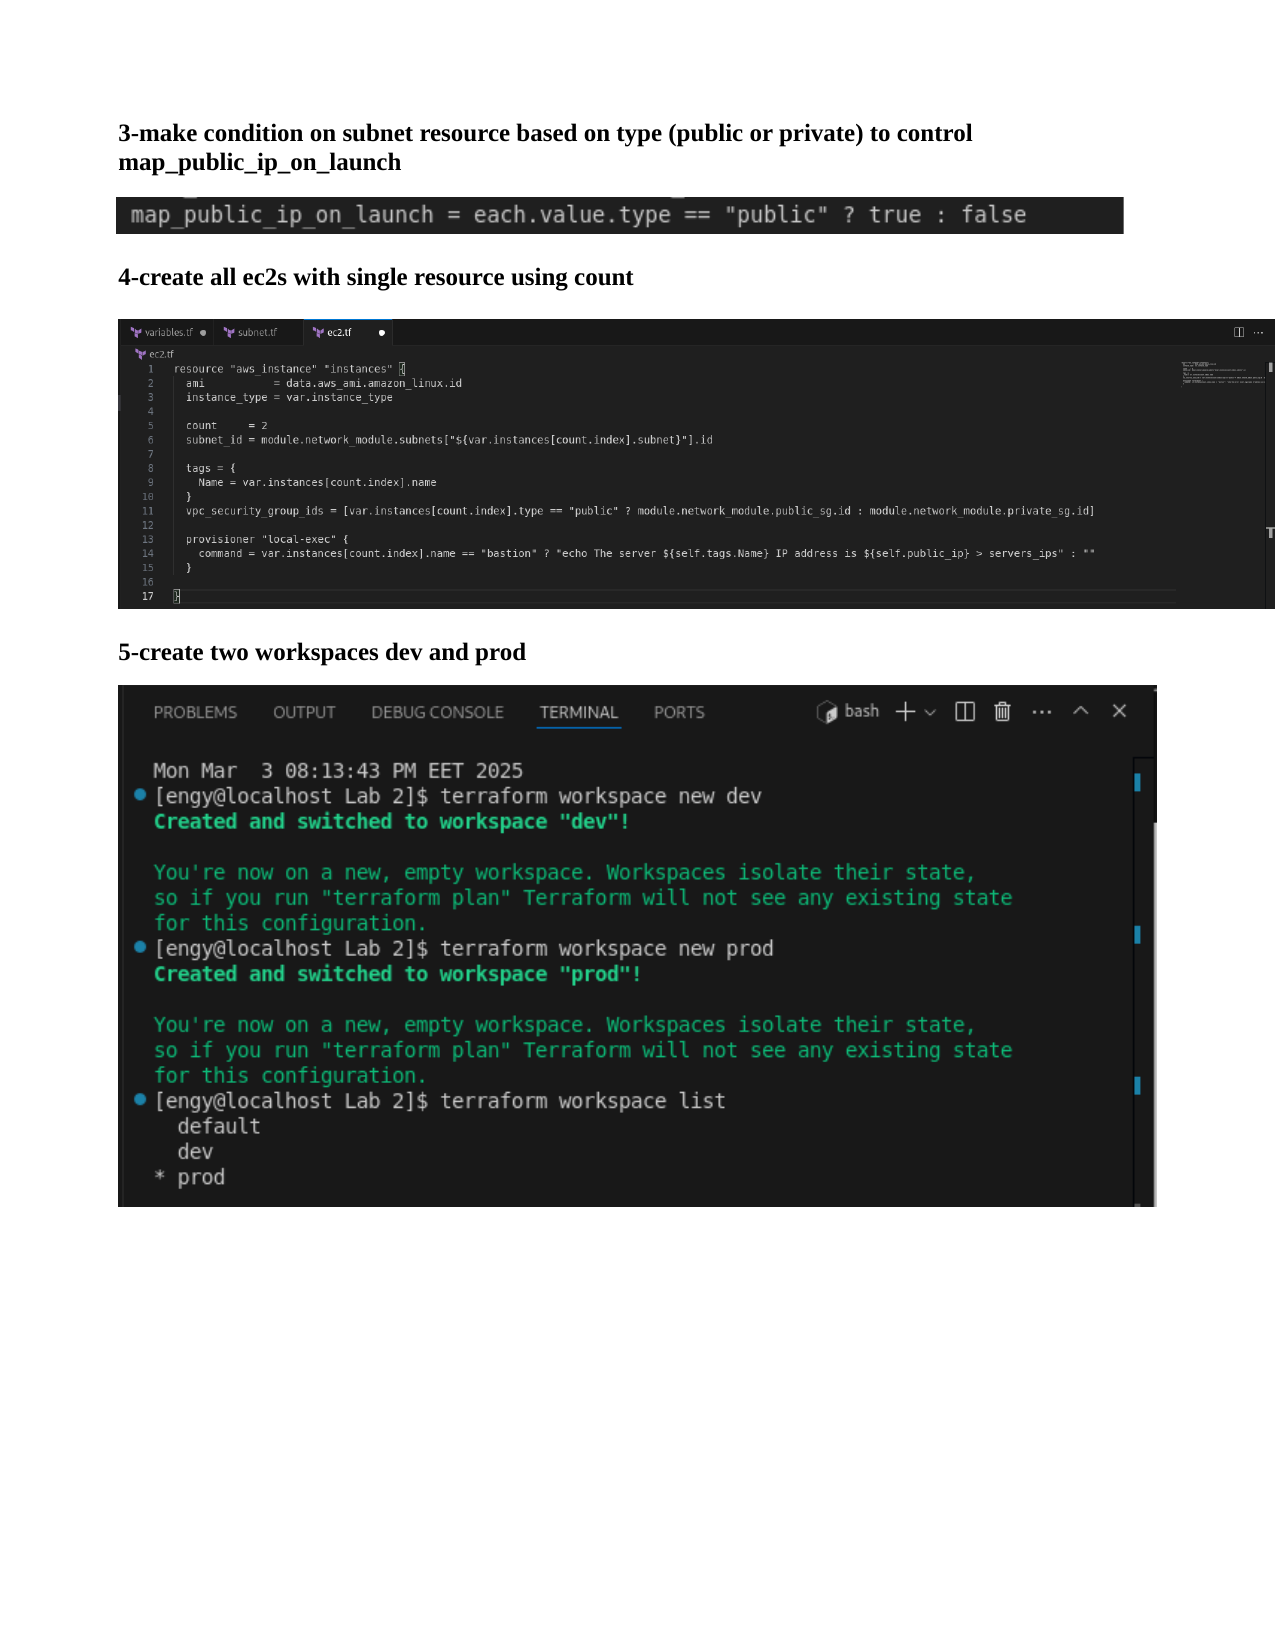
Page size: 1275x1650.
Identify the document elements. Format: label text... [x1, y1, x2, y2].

text 4-create all ec2s with single resource using count [118, 262, 1157, 291]
text 3-make condition on subnet resource based on type (public or private) to control [118, 118, 1157, 147]
text 5-create two workspaces dev and prod [118, 637, 1157, 666]
text map_public_ip_on_launch [118, 147, 1157, 176]
picture [116, 197, 1124, 234]
picture [118, 319, 1275, 609]
picture [118, 685, 1157, 1207]
